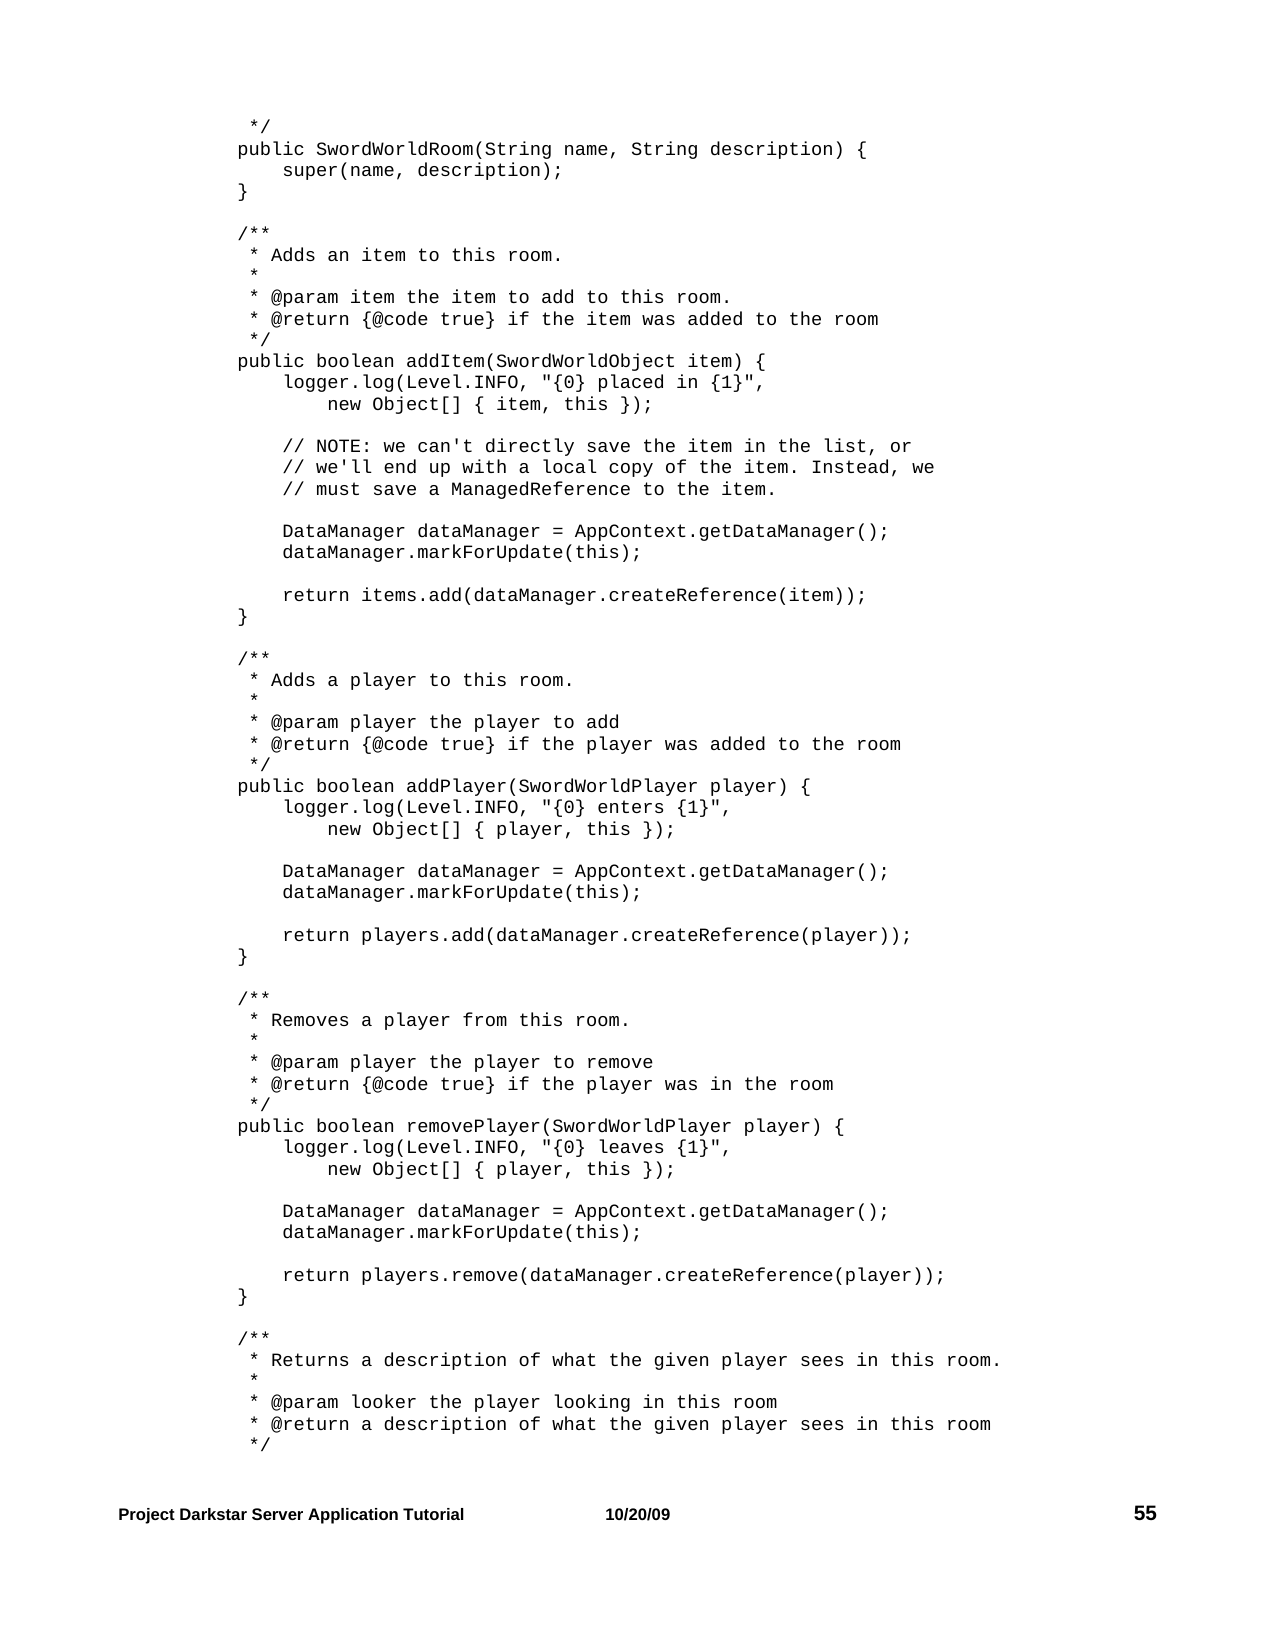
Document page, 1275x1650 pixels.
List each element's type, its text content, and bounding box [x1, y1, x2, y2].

text public boolean addPlayer(SwordWorldPlayer player) { [192, 777, 1098, 798]
text * @param player the player to remove [192, 1053, 1098, 1074]
text logger.log(Level.INFO, "{0} leaves {1}", [192, 1138, 1098, 1159]
text logger.log(Level.INFO, "{0} enters {1}", [192, 798, 1098, 819]
text logger.log(Level.INFO, "{0} placed in {1}", [192, 373, 1098, 394]
text */ [192, 756, 1098, 777]
text * @return {@code true} if the player was in the room [192, 1074, 1098, 1096]
text /** [192, 989, 1098, 1011]
text public boolean removePlayer(SwordWorldPlayer player) { [192, 1117, 1098, 1138]
text /** [192, 1329, 1098, 1351]
text dataManager.markForUpdate(this); [192, 543, 1098, 564]
text */ [192, 331, 1098, 352]
text public SwordWorldRoom(String name, String description) { [192, 139, 1098, 161]
text /** [192, 649, 1098, 671]
text dataManager.markForUpdate(this); [192, 1223, 1098, 1244]
text // must save a ManagedReference to the item. [192, 479, 1098, 501]
text } [192, 182, 1098, 203]
text DataManager dataManager = AppContext.getDataManager(); [192, 1202, 1098, 1223]
text */ [192, 118, 1098, 139]
text * Adds an item to this room. [192, 246, 1098, 267]
text new Object[] { player, this }); [192, 1159, 1098, 1181]
text * @param item the item to add to this room. [192, 288, 1098, 309]
text return players.remove(dataManager.createReference(player)); [192, 1266, 1098, 1287]
text return items.add(dataManager.createReference(item)); [192, 586, 1098, 607]
text * @param looker the player looking in this room [192, 1393, 1098, 1414]
text /** [192, 224, 1098, 246]
text } [192, 607, 1098, 628]
text * [192, 1032, 1098, 1053]
text new Object[] { player, this }); [192, 819, 1098, 841]
text new Object[] { item, this }); [192, 394, 1098, 416]
text */ [192, 1436, 1098, 1457]
text public boolean addItem(SwordWorldObject item) { [192, 352, 1098, 373]
text super(name, description); [192, 161, 1098, 182]
text dataManager.markForUpdate(this); [192, 883, 1098, 904]
text * @return {@code true} if the player was added to the room [192, 734, 1098, 756]
text * [192, 1372, 1098, 1393]
text DataManager dataManager = AppContext.getDataManager(); [192, 522, 1098, 543]
text // NOTE: we can't directly save the item in the list, or [192, 437, 1098, 458]
text * Adds a player to this room. [192, 671, 1098, 692]
text * Returns a description of what the given player sees in this room. [192, 1351, 1098, 1372]
text * [192, 267, 1098, 288]
text return players.add(dataManager.createReference(player)); [192, 926, 1098, 947]
text } [192, 1287, 1098, 1308]
text * [192, 692, 1098, 713]
text * Removes a player from this room. [192, 1011, 1098, 1032]
text // we'll end up with a local copy of the item. Instead, we [192, 458, 1098, 479]
text * @return {@code true} if the item was added to the room [192, 309, 1098, 331]
text */ [192, 1096, 1098, 1117]
text DataManager dataManager = AppContext.getDataManager(); [192, 862, 1098, 883]
text } [192, 947, 1098, 968]
text * @return a description of what the given player sees in this room [192, 1414, 1098, 1436]
text * @param player the player to add [192, 713, 1098, 734]
